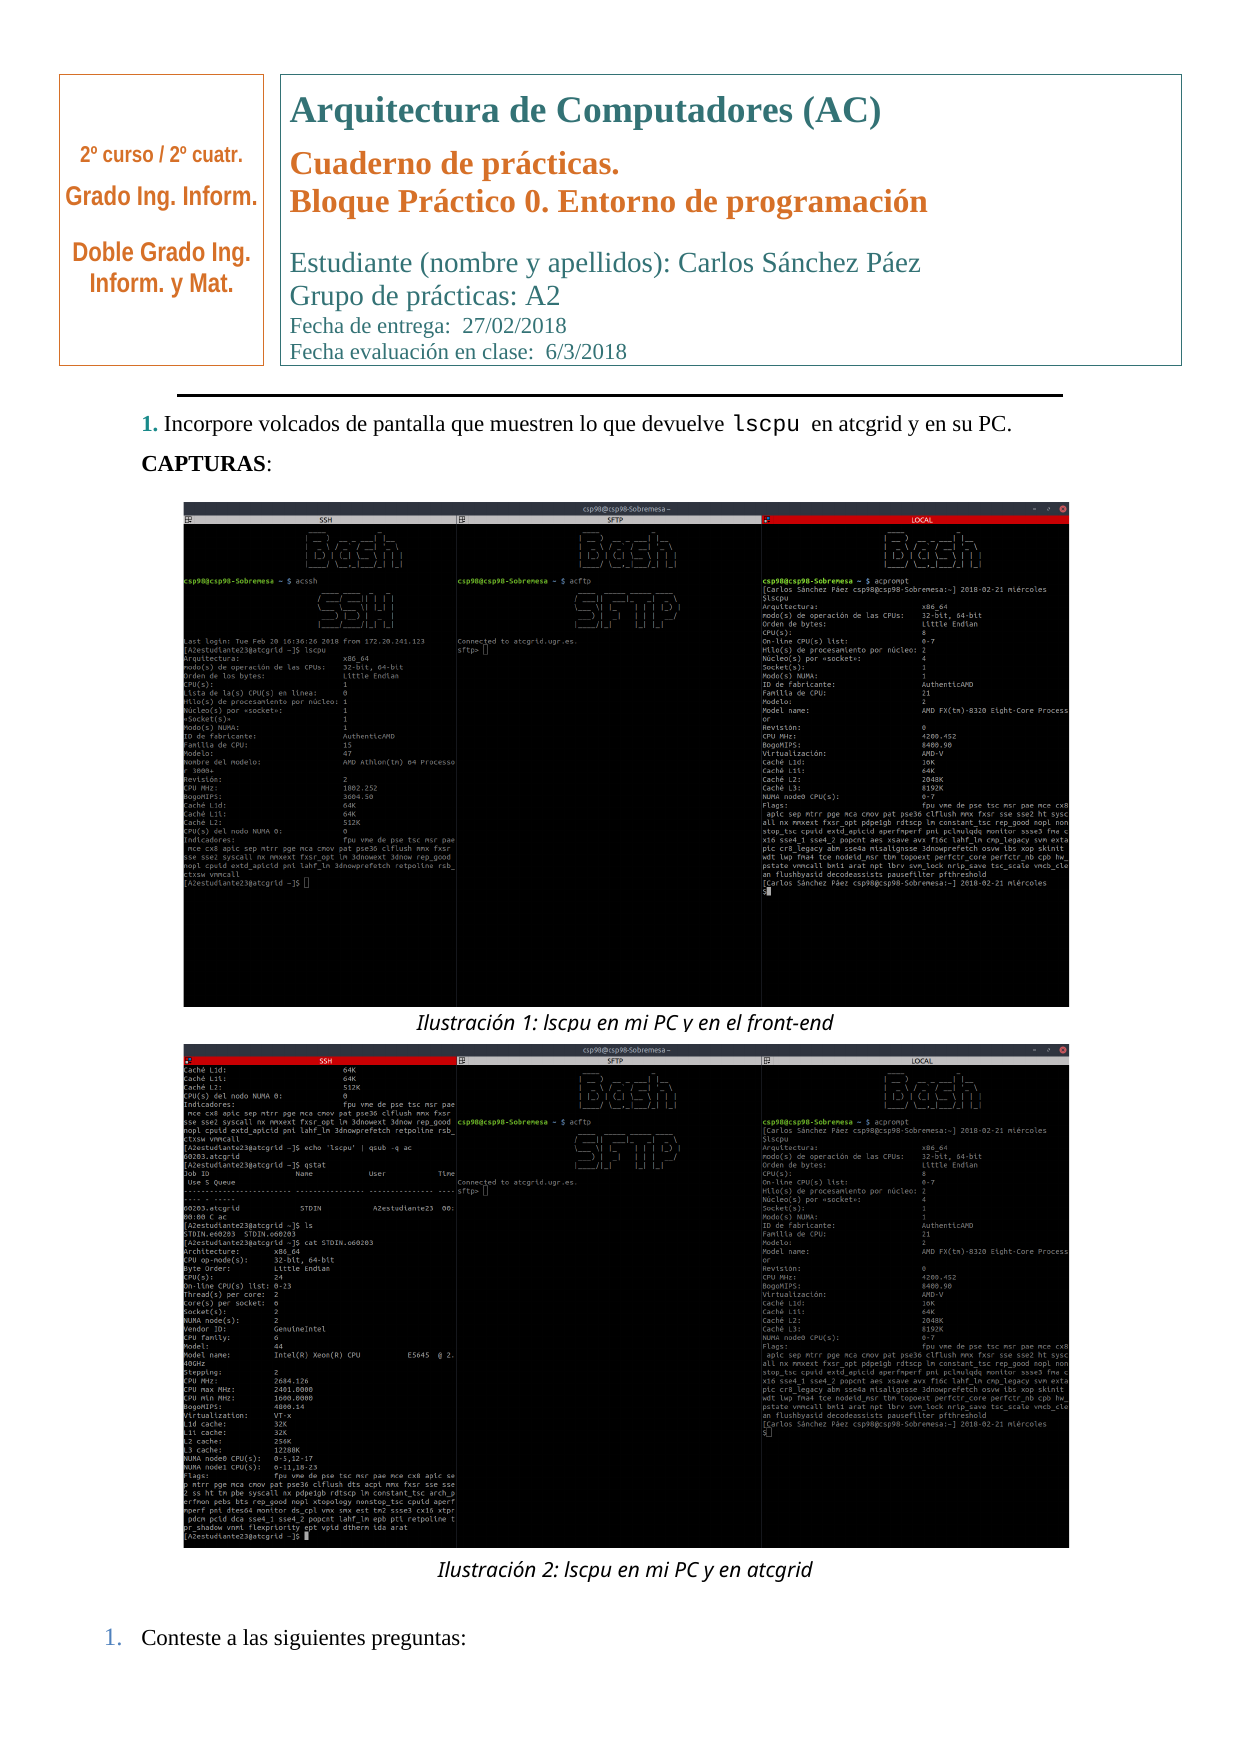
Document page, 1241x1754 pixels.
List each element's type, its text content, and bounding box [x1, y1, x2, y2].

table_header 2º curso / 2º cuatr. Grado Ing. Inform. Doble Grado Ing. Inform. y Mat. [60, 75, 263, 364]
text Ilustración 2: lscpu en mi PC y en atcgrid [183, 1548, 1069, 1583]
picture [183, 1044, 1070, 1548]
table_header [264, 74, 280, 364]
list 1. Incorpore volcados de pantalla que muestren lo que devuelve lscpu en atcgrid y en su PC. [103, 409, 1063, 438]
text Ilustración 1: lscpu en mi PC y en el front-end [183, 1007, 1069, 1032]
picture [183, 502, 1070, 1007]
table_header Arquitectura de Computadores (AC) Cuaderno de prácticas. Bloque Práctico 0. Entorno de programación Estudiante (nombre y apellidos): Carlos Sánchez Páez Grupo de prácticas: A2 Fecha de entrega: 27/02/2018 Fecha evaluación en clase: 6/3/2018 [281, 75, 1181, 364]
list CAPTURAS: [103, 450, 1063, 477]
list Conteste a las siguientes preguntas: [103, 1622, 1063, 1651]
